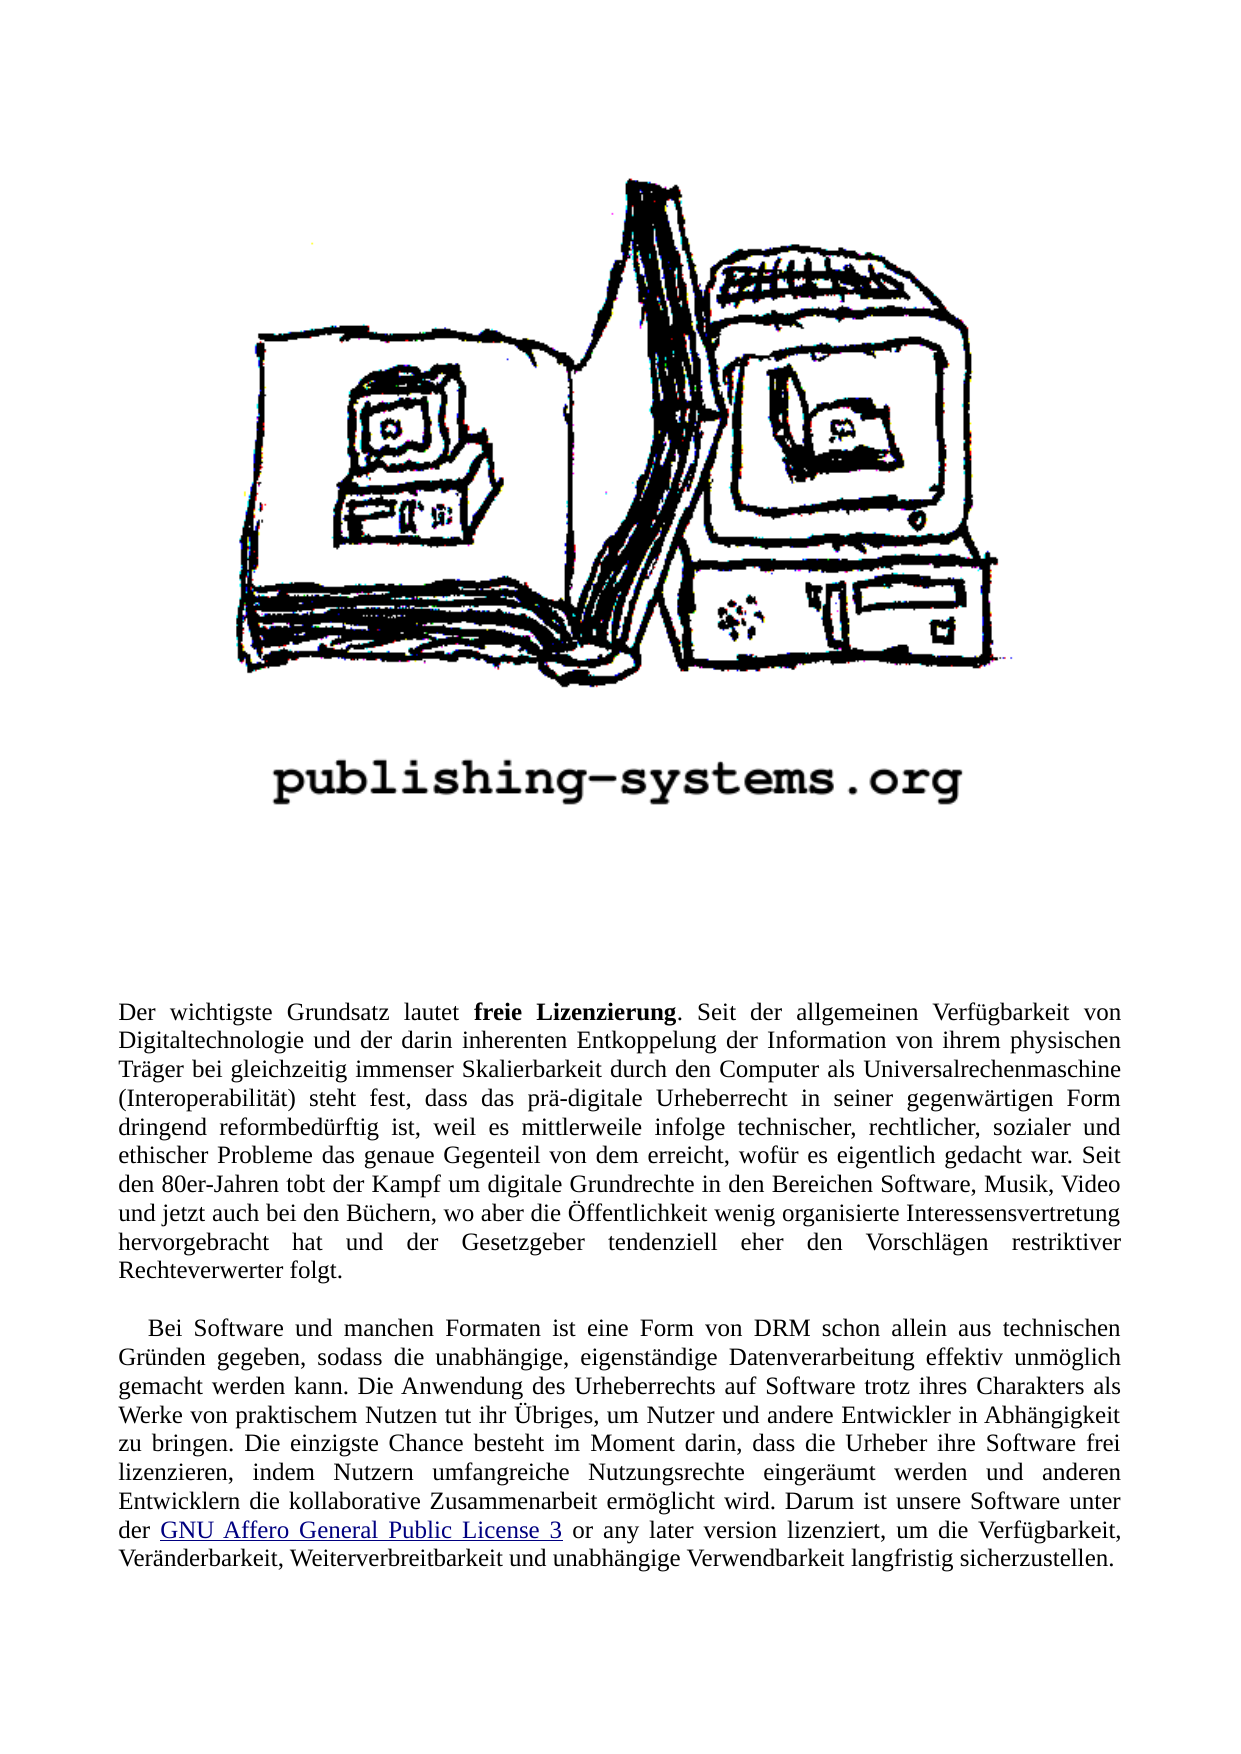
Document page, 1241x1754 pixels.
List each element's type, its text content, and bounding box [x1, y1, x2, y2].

picture [210, 118, 1031, 939]
text Der wichtigste Grundsatz lautet freie Lizenzierung. Seit der allgemeinen Verfügbarkeit von Digitaltechnologie und der darin inherenten Entkoppelung der Information von ihrem physischen Träger bei gleichzeitig immenser Skalierbarkeit durch den Computer als Universalrechenmaschine (Interoperabilität) steht fest, dass das prä-digitale Urheberrecht in seiner gegenwärtigen Form dringend reformbedürftig ist, weil es mittlerweile infolge technischer, rechtlicher, sozialer und ethischer Probleme das genaue Gegenteil von dem erreicht, wofür es eigentlich gedacht war. Seit den 80er-Jahren tobt der Kampf um digitale Grundrechte in den Bereichen Software, Musik, Video und jetzt auch bei den Büchern, wo aber die Öffentlichkeit wenig organisierte Interessensvertretung hervorgebracht hat und der Gesetzgeber tendenziell eher den Vorschlägen restriktiver Rechteverwerter folgt. [118, 997, 1122, 1284]
text Bei Software und manchen Formaten ist eine Form von DRM schon allein aus technischen Gründen gegeben, sodass die unabhängige, eigenständige Datenverarbeitung effektiv unmöglich gemacht werden kann. Die Anwendung des Urheberrechts auf Software trotz ihres Charakters als Werke von praktischem Nutzen tut ihr Übriges, um Nutzer und andere Entwickler in Abhängigkeit zu bringen. Die einzigste Chance besteht im Moment darin, dass die Urheber ihre Software frei lizenzieren, indem Nutzern umfangreiche Nutzungsrechte eingeräumt werden und anderen Entwicklern die kollaborative Zusammenarbeit ermöglicht wird. Darum ist unsere Software unter der GNU Affero General Public License 3 or any later version lizenziert, um die Verfügbarkeit, Veränderbarkeit, Weiterverbreitbarkeit und unabhängige Verwendbarkeit langfristig sicherzustellen. [118, 1313, 1122, 1572]
